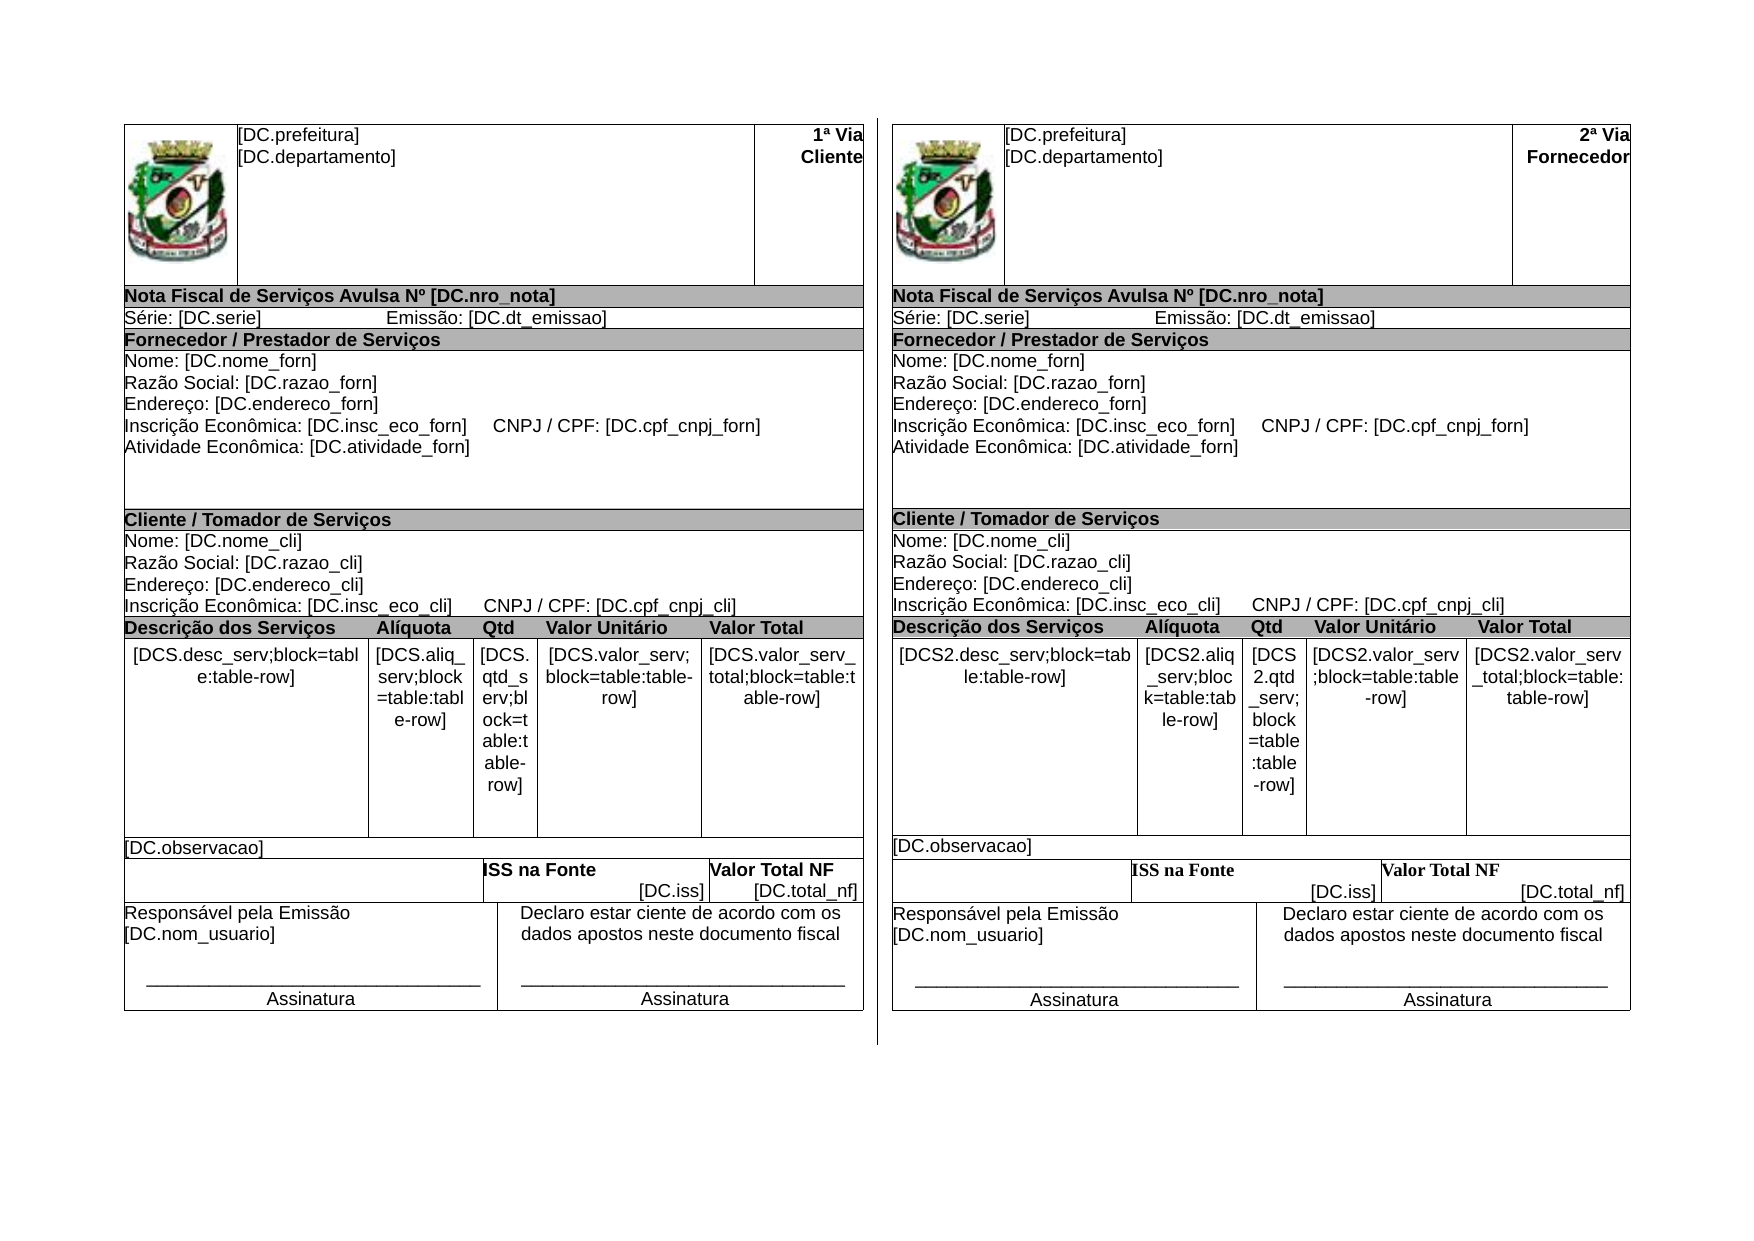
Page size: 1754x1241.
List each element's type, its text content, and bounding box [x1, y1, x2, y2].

table_header [DC.prefeitura] [DC.departamento] [238, 125, 754, 285]
picture [896, 140, 997, 264]
table_header [878, 118, 1636, 263]
table_cell ISS na Fonte [DC.iss] [484, 859, 709, 902]
table_header [DCS2.qtd_serv;block=table:table-row] [1243, 639, 1306, 835]
table_cell Responsável pela Emissão [DC.nom_usuario] ________________________________ Assinatura [125, 903, 497, 1009]
table_cell Nome: [DC.nome_forn] Razão Social: [DC.razao_forn] Endereço: [DC.endereco_forn] Inscrição Econômica: [DC.insc_eco_forn] CNPJ / CPF: [DC.cpf_cnpj_forn] Atividade Econômica: [DC.atividade_forn] [893, 351, 1630, 508]
table_cell Nome: [DC.nome_cli] Razão Social: [DC.razao_cli] Endereço: [DC.endereco_cli] Inscrição Econômica: [DC.insc_eco_cli] CNPJ / CPF: [DC.cpf_cnpj_cli] [125, 531, 863, 616]
table_cell Declaro estar ciente de acordo com os dados apostos neste documento fiscal _______________________________ Assinatura [498, 903, 863, 1009]
table_header [DCS2.aliq_serv;block=table:table-row] [1138, 639, 1242, 835]
table_header [118, 118, 877, 263]
table_header [DCS2.valor_serv_total;block=table:table-row] [1467, 639, 1630, 835]
table_header [DCS.qtd_serv;block=table:table-row] [474, 639, 537, 837]
table_cell Nome: [DC.nome_forn] Razão Social: [DC.razao_forn] Endereço: [DC.endereco_forn] Inscrição Econômica: [DC.insc_eco_forn] CNPJ / CPF: [DC.cpf_cnpj_forn] Atividade Econômica: [DC.atividade_forn] [125, 351, 863, 508]
table_header [878, 264, 1636, 1045]
table_header [893, 125, 1004, 263]
table_header [DCS.valor_serv_total;block=table:table-row] [702, 639, 863, 837]
table_cell Responsável pela Emissão [DC.nom_usuario] _______________________________ Assinatura [893, 903, 1256, 1010]
table_cell [893, 860, 1131, 902]
table_cell Valor Total NF [DC.total_nf] [1382, 860, 1630, 902]
table_header [DCS2.desc_serv;block=table:table-row] [893, 639, 1137, 835]
picture [127, 140, 229, 264]
table_header [118, 264, 877, 1045]
table_header [DCS2.valor_serv;block=table:table-row] [1307, 639, 1466, 835]
table_cell Declaro estar ciente de acordo com os dados apostos neste documento fiscal _______________________________ Assinatura [1257, 903, 1630, 1010]
table_cell [125, 859, 483, 902]
table_cell Série: [DC.serie] Emissão: [DC.dt_emissao] [125, 308, 863, 328]
table_cell [DC.observacao] [893, 836, 1630, 859]
table_header [125, 125, 237, 263]
table_header [893, 264, 1004, 285]
table_cell ISS na Fonte [DC.iss] [1132, 860, 1381, 902]
table_header 2ª Via Fornecedor [1513, 125, 1630, 285]
table_header [125, 264, 237, 285]
table_cell Valor Total NF [DC.total_nf] [710, 859, 863, 902]
table_header 1ª Via Cliente [755, 125, 863, 285]
table_header [DC.prefeitura] [DC.departamento] [1005, 125, 1512, 285]
table_cell Série: [DC.serie] Emissão: [DC.dt_emissao] [893, 308, 1630, 328]
table_cell [DC.observacao] [125, 838, 863, 858]
table_header [DCS.aliq_serv;block=table:table-row] [369, 639, 473, 837]
table_header [DCS.valor_serv;block=table:table-row] [538, 639, 701, 837]
table_cell Nome: [DC.nome_cli] Razão Social: [DC.razao_cli] Endereço: [DC.endereco_cli] Inscrição Econômica: [DC.insc_eco_cli] CNPJ / CPF: [DC.cpf_cnpj_cli] [893, 531, 1630, 616]
table_header [DCS.desc_serv;block=table:table-row] [125, 639, 368, 837]
